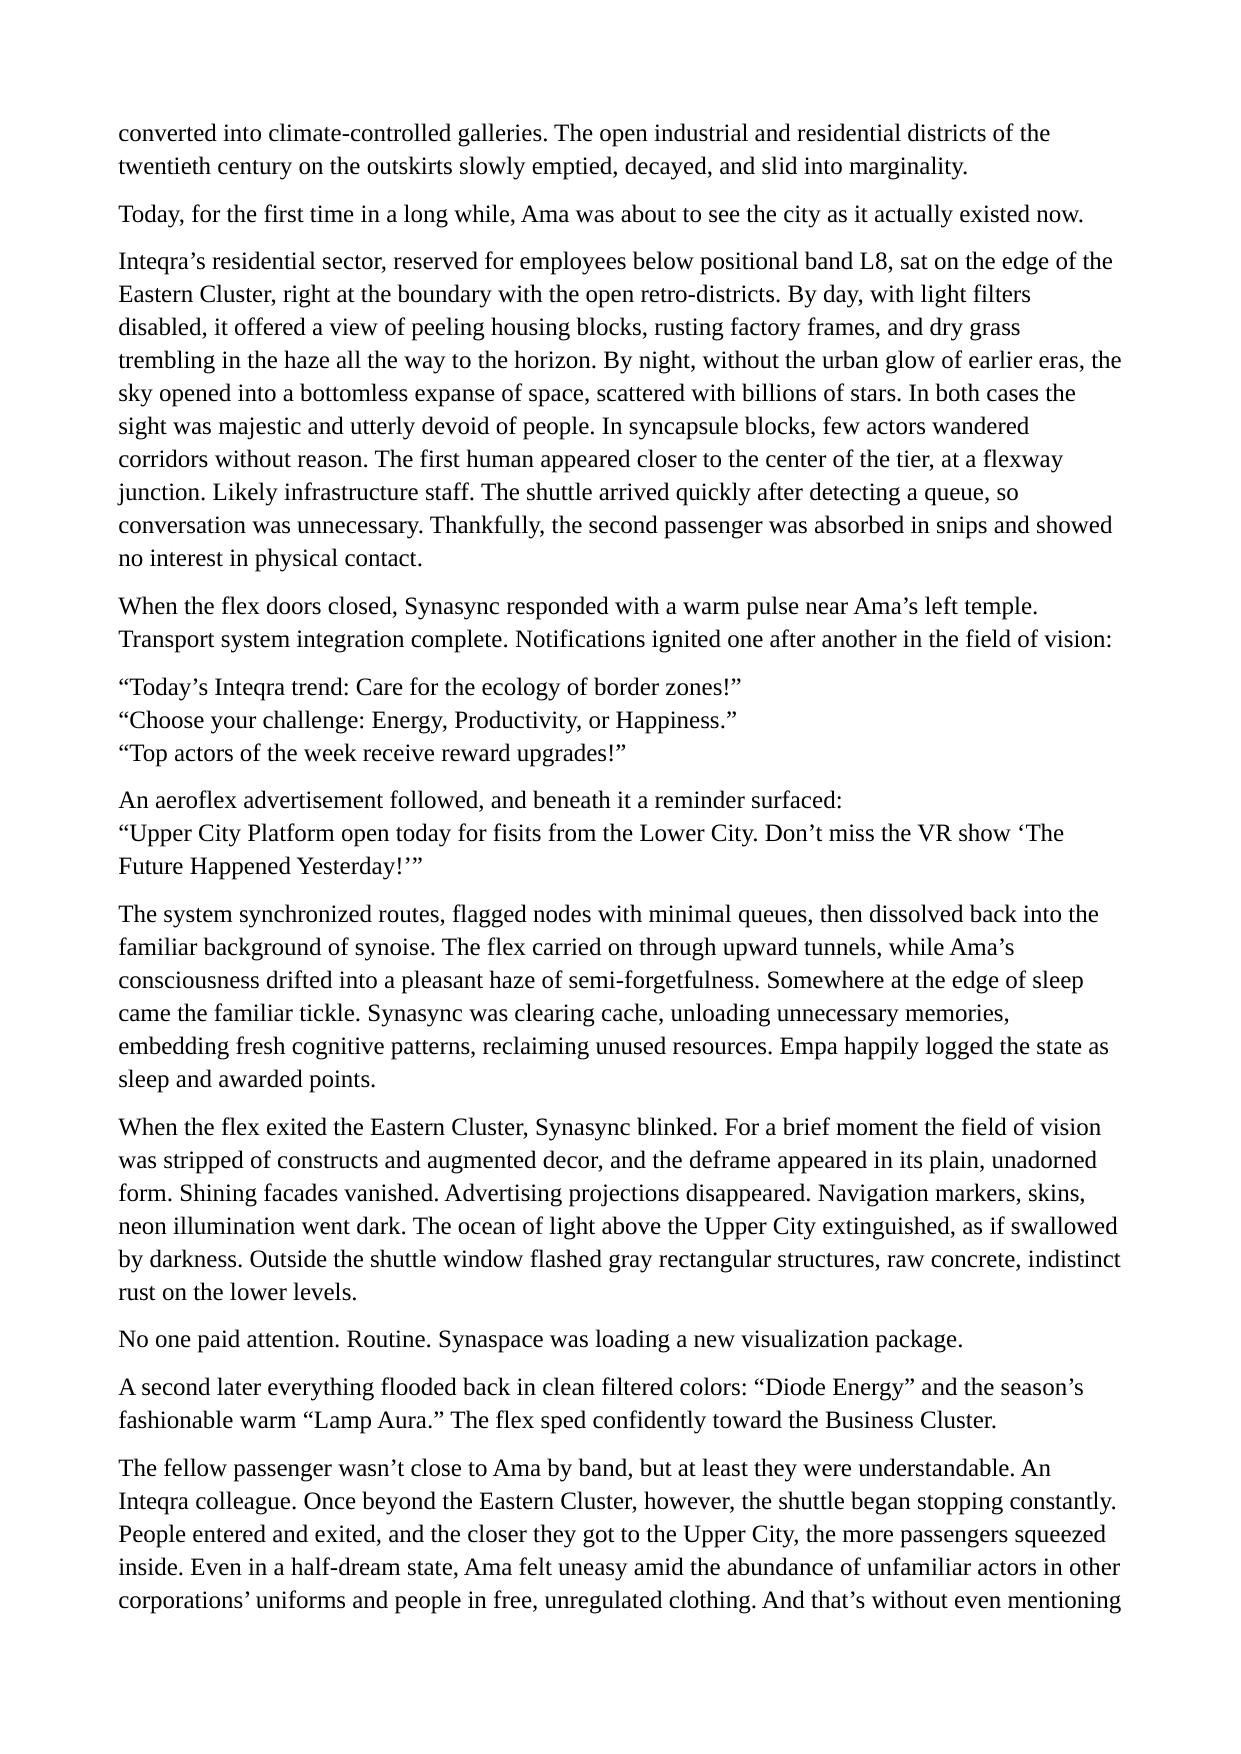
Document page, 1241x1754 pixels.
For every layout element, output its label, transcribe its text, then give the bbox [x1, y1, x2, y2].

text Today, for the first time in a long while, Ama was about to see the city as it actually existed now. [118, 199, 1122, 227]
text An aeroflex advertisement followed, and beneath it a reminder surfaced: “Upper City Platform open today for fisits from the Lower City. Don’t miss the VR show ‘The Future Happened Yesterday!’” [118, 785, 1122, 880]
text converted into climate-controlled galleries. The open industrial and residential districts of the twentieth century on the outskirts slowly emptied, decayed, and slid into marginality. [118, 118, 1122, 180]
text The system synchronized routes, flagged nodes with minimal queues, then dissolved back into the familiar background of synoise. The flex carried on through upward tunnels, while Ama’s consciousness drifted into a pleasant haze of semi-forgetfulness. Somewhere at the edge of sleep came the familiar tickle. Synasync was clearing cache, unloading unnecessary memories, embedding fresh cognitive patterns, reclaiming unused resources. Empa happily logged the state as sleep and awarded points. [118, 899, 1122, 1093]
text When the flex doors closed, Synasync responded with a warm pulse near Ama’s left temple. Transport system integration complete. Notifications ignited one after another in the field of vision: [118, 591, 1122, 653]
text A second later everything flooded back in clean filtered colors: “Diode Energy” and the season’s fashionable warm “Lamp Aura.” The flex sped confidently toward the Business Cluster. [118, 1372, 1122, 1434]
text The fellow passenger wasn’t close to Ama by band, but at least they were understandable. An Inteqra colleague. Once beyond the Eastern Cluster, however, the shuttle began stopping constantly. People entered and exited, and the closer they got to the Upper City, the more passengers squeezed inside. Even in a half-dream state, Ama felt uneasy amid the abundance of unfamiliar actors in other corporations’ uniforms and people in free, unregulated clothing. And that’s without even mentioning [118, 1453, 1122, 1613]
text Inteqra’s residential sector, reserved for employees below positional band L8, sat on the edge of the Eastern Cluster, right at the boundary with the open retro-districts. By day, with light filters disabled, it offered a view of peeling housing blocks, rusting factory frames, and dry grass trembling in the haze all the way to the horizon. By night, without the urban glow of earlier eras, the sky opened into a bottomless expanse of space, scattered with billions of stars. In both cases the sight was majestic and utterly devoid of people. In syncapsule blocks, few actors wandered corridors without reason. The first human appeared closer to the center of the tier, at a flexway junction. Likely infrastructure staff. The shuttle arrived quickly after detecting a queue, so conversation was unnecessary. Thankfully, the second passenger was absorbed in snips and showed no interest in physical contact. [118, 246, 1122, 572]
text “Today’s Inteqra trend: Care for the ecology of border zones!” “Choose your challenge: Energy, Productivity, or Happiness.” “Top actors of the week receive reward upgrades!” [118, 672, 1122, 767]
text When the flex exited the Eastern Cluster, Synasync blinked. For a brief moment the field of vision was stripped of constructs and augmented decor, and the deframe appeared in its plain, unadorned form. Shining facades vanished. Advertising projections disappeared. Navigation markers, skins, neon illumination went dark. The ocean of light above the Upper City extinguished, as if swallowed by darkness. Outside the shuttle window flashed gray rectangular structures, raw concrete, indistinct rust on the lower levels. [118, 1112, 1122, 1306]
text No one paid attention. Routine. Synaspace was loading a new visualization package. [118, 1324, 1122, 1353]
